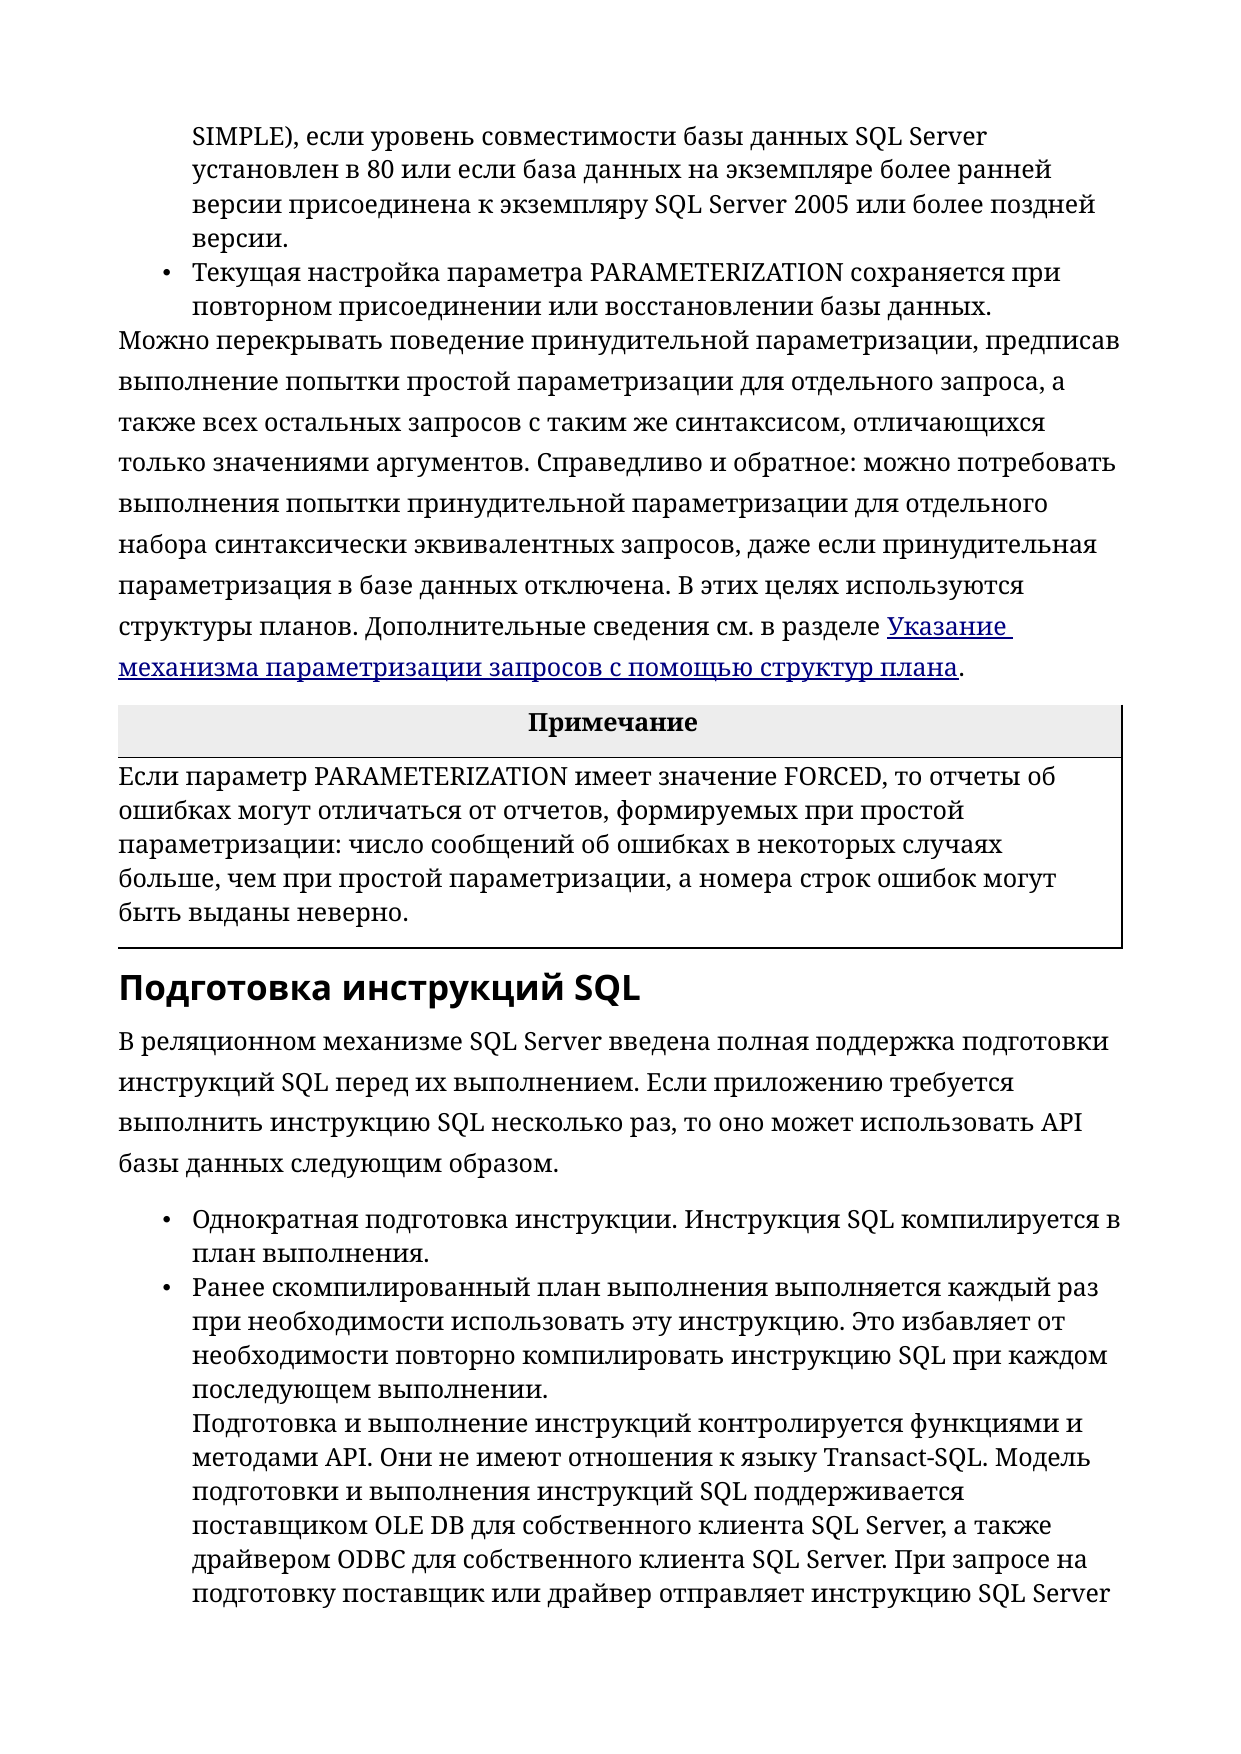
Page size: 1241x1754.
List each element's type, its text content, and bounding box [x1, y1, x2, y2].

list Ранее скомпилированный план выполнения выполняется каждый раз при необходимости использовать эту инструкцию. Это избавляет от необходимости повторно компилировать инструкцию SQL при каждом последующем выполнении. [162, 1269, 1122, 1406]
text В реляционном механизме SQL Server введена полная поддержка подготовки инструкций SQL перед их выполнением. Если приложению требуется выполнить инструкцию SQL несколько раз, то оно может использовать API базы данных следующим образом. [118, 1023, 1122, 1180]
list Подготовка и выполнение инструкций контролируется функциями и методами API. Они не имеют отношения к языку Transact-SQL. Модель подготовки и выполнения инструкций SQL поддерживается поставщиком OLE DB для собственного клиента SQL Server, а также драйвером ODBC для собственного клиента SQL Server. При запросе на подготовку поставщик или драйвер отправляет инструкцию SQL Server [162, 1406, 1122, 1610]
list Однократная подготовка инструкции. Инструкция SQL компилируется в план выполнения. [162, 1201, 1122, 1269]
table_header Примечание [118, 705, 1121, 757]
text Можно перекрывать поведение принудительной параметризации, предписав выполнение попытки простой параметризации для отдельного запроса, а также всех остальных запросов с таким же синтаксисом, отличающихся только значениями аргументов. Справедливо и обратное: можно потребовать выполнения попытки принудительной параметризации для отдельного набора синтаксически эквивалентных запросов, даже если принудительная параметризация в базе данных отключена. В этих целях используются структуры планов. Дополнительные сведения см. в разделе Указание механизма параметризации запросов с помощью структур плана. [118, 322, 1122, 683]
list Текущая настройка параметра PARAMETERIZATION сохраняется при повторном присоединении или восстановлении базы данных. [162, 254, 1122, 322]
table_cell Если параметр PARAMETERIZATION имеет значение FORCED, то отчеты об ошибках могут отличаться от отчетов, формируемых при простой параметризации: число сообщений об ошибках в некоторых случаях больше, чем при простой параметризации, а номера строк ошибок могут быть выданы неверно. [118, 758, 1121, 947]
list SIMPLE), если уровень совместимости базы данных SQL Server установлен в 80 или если база данных на экземпляре более ранней версии присоединена к экземпляру SQL Server 2005 или более поздней версии. [162, 118, 1122, 254]
subtitle Подготовка инструкций SQL [118, 963, 1122, 1011]
